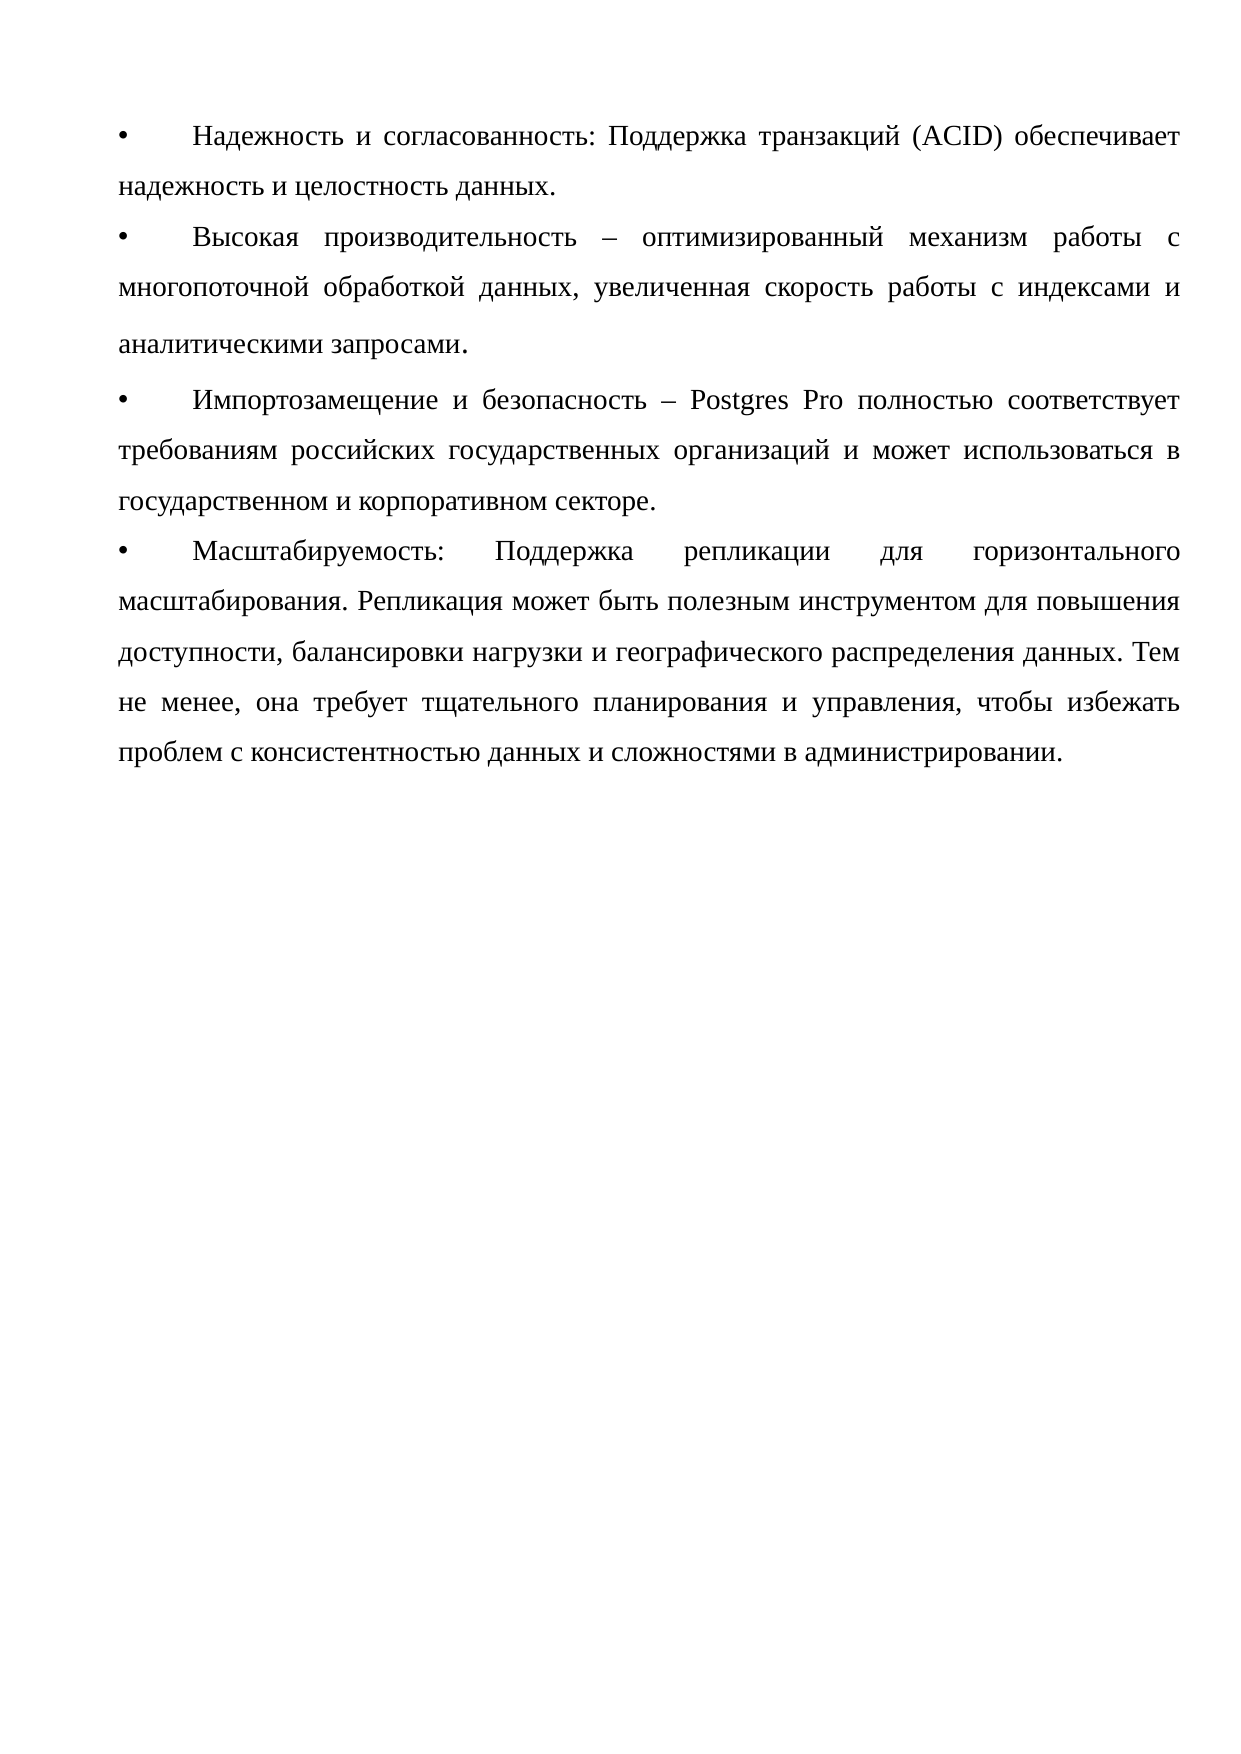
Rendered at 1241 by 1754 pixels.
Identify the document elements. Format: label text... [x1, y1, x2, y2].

list Масштабируемость: Поддержка репликации для горизонтального масштабирования. Репликация может быть полезным инструментом для повышения доступности, балансировки нагрузки и географического распределения данных. Тем не менее, она требует тщательного планирования и управления, чтобы избежать проблем с консистентностью данных и сложностями в администрировании. [118, 533, 1181, 768]
list Высокая производительность – оптимизированный механизм работы с многопоточной обработкой данных, увеличенная скорость работы с индексами и аналитическими запросами. [118, 219, 1181, 362]
list Надежность и согласованность: Поддержка транзакций (ACID) обеспечивает надежность и целостность данных. [118, 118, 1181, 202]
list Импортозамещение и безопасность – Postgres Pro полностью соответствует требованиям российских государственных организаций и может использоваться в государственном и корпоративном секторе. [118, 382, 1181, 516]
